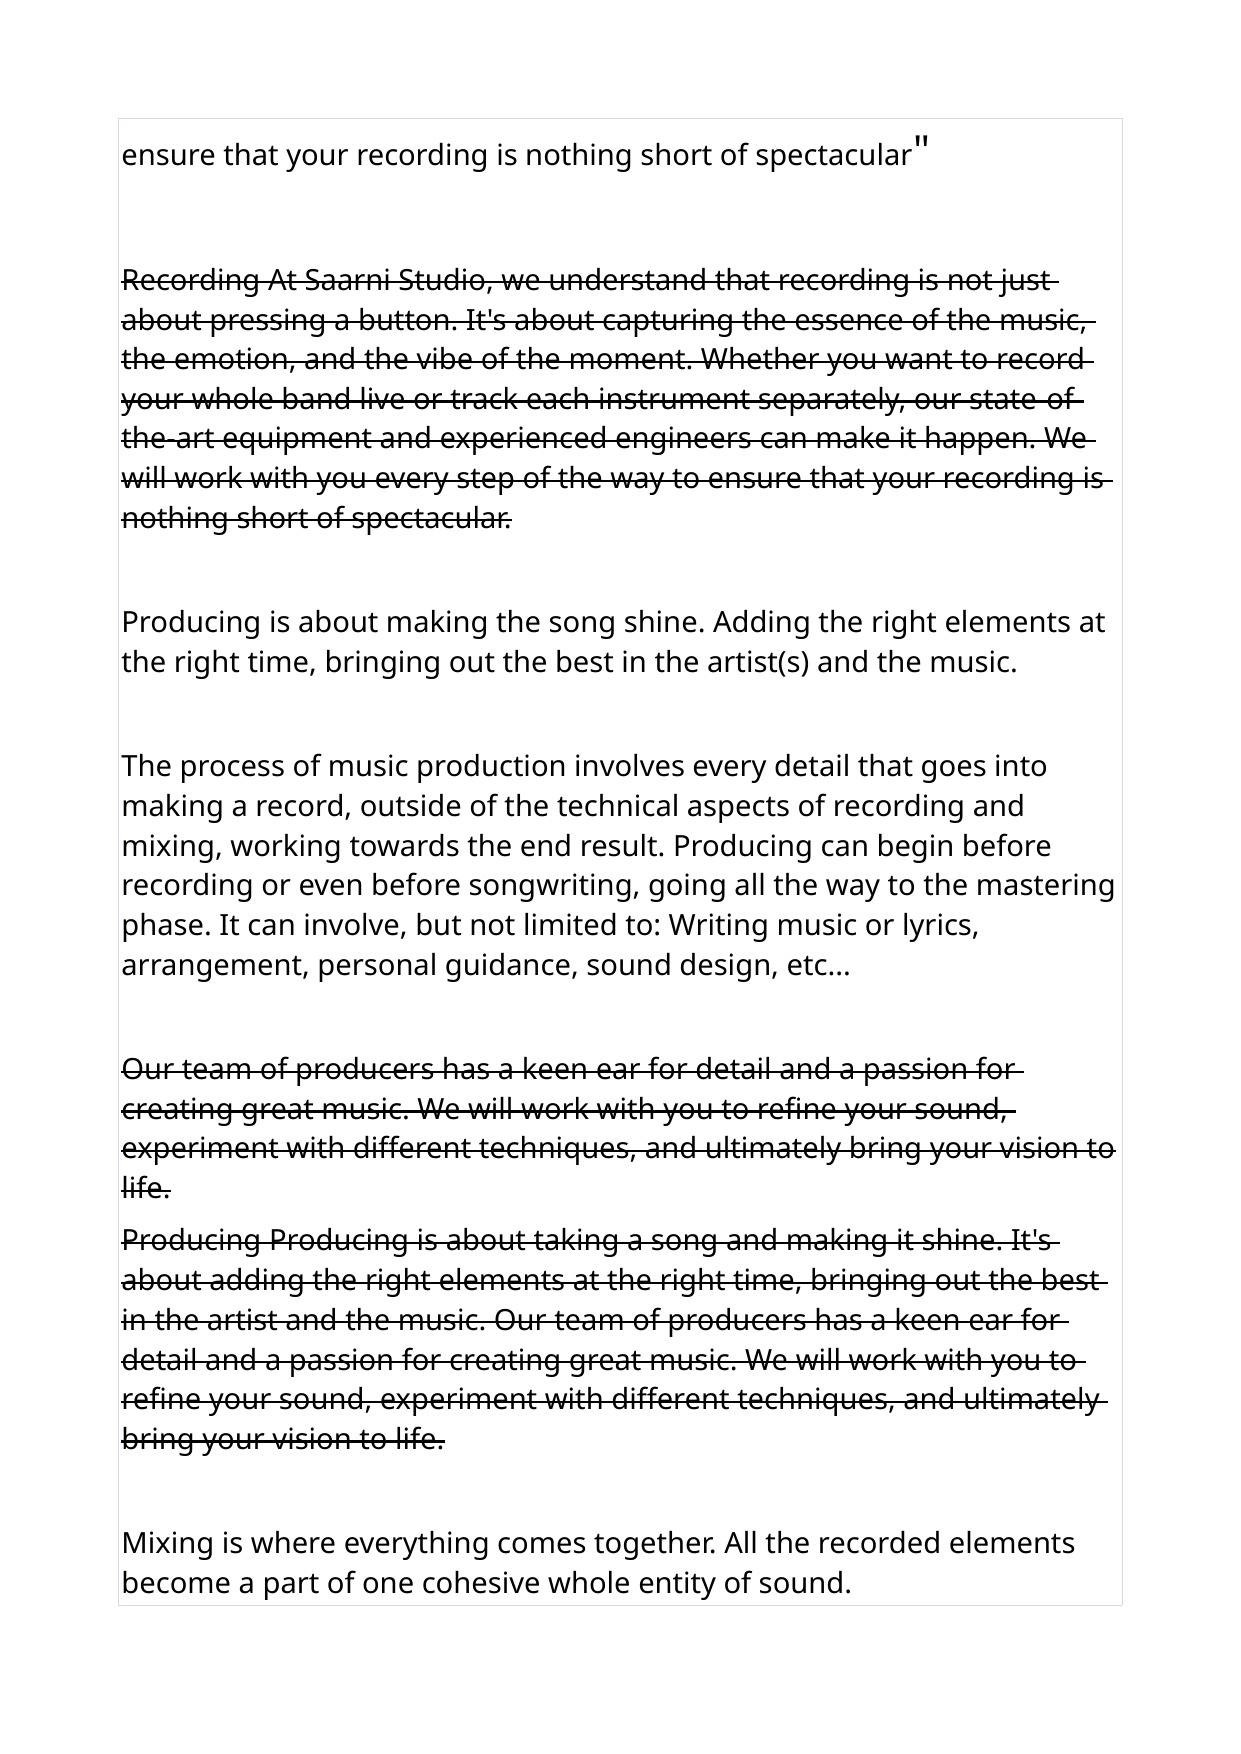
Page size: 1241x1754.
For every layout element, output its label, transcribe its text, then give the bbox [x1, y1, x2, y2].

text Mixing is where everything comes together. All the recorded elements become a part of one cohesive whole entity of sound. [119, 1519, 1122, 1605]
text Producing is about making the song shine. Adding the right elements at the right time, bringing out the best in the artist(s) and the music. [119, 598, 1122, 681]
text ensure that your recording is nothing short of spectacular" [119, 119, 1122, 178]
text The process of music production involves every detail that goes into making a record, outside of the technical aspects of recording and mixing, working towards the end result. Producing can begin before recording or even before songwriting, going all the way to the mastering phase. It can involve, but not limited to: Writing music or lyrics, arrangement, personal guidance, sound design, etc... [119, 743, 1122, 984]
text Producing Producing is about taking a song and making it shine. It's about adding the right elements at the right time, bringing out the best in the artist and the music. Our team of producers has a keen ear for detail and a passion for creating great music. We will work with you to refine your sound, experiment with different techniques, and ultimately bring your vision to life. [119, 1217, 1122, 1458]
text Our team of producers has a keen ear for detail and a passion for creating great music. We will work with you to refine your sound, experiment with different techniques, and ultimately bring your vision to life. [119, 1045, 1122, 1207]
text Recording At Saarni Studio, we understand that recording is not just about pressing a button. It's about capturing the essence of the music, the emotion, and the vibe of the moment. Whether you want to record your whole band live or track each instrument separately, our state-of-the-art equipment and experienced engineers can make it happen. We will work with you every step of the way to ensure that your recording is nothing short of spectacular. [119, 256, 1122, 537]
